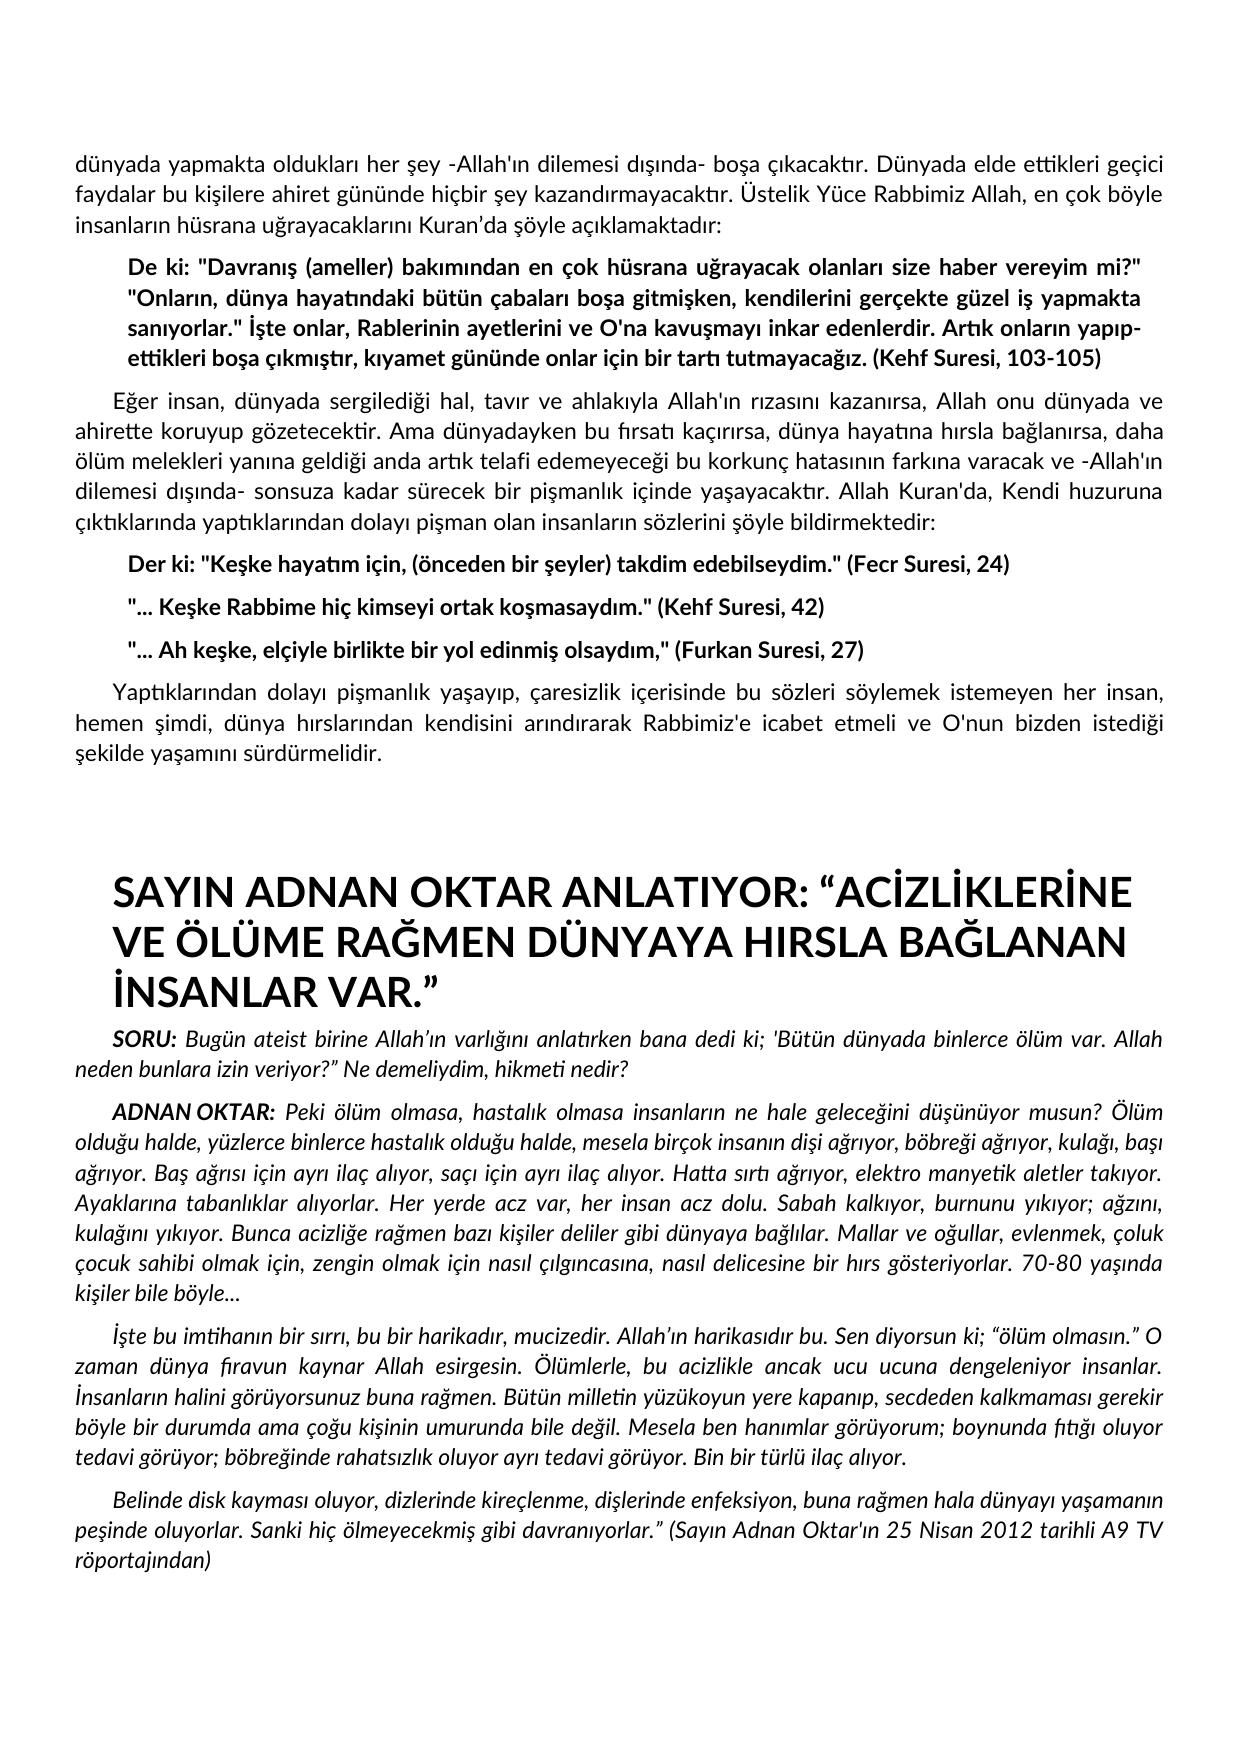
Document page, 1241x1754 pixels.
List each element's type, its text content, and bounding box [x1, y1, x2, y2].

text "... Keşke Rabbime hiç kimseyi ortak koşmasaydım." (Kehf Suresi, 42) [127, 593, 1143, 620]
text Der ki: "Keşke hayatım için, (önceden bir şeyler) takdim edebilseydim." (Fecr Suresi, 24) [127, 550, 1143, 577]
text İşte bu imtihanın bir sırrı, bu bir harikadır, mucizedir. Allah’ın harikasıdır bu. Sen diyorsun ki; “ölüm olmasın.” O zaman dünya firavun kaynar Allah esirgesin. Ölümlerle, bu acizlikle ancak ucu ucuna dengeleniyor insanlar. İnsanların halini görüyorsunuz buna rağmen. Bütün milletin yüzükoyun yere kapanıp, secdeden kalkmaması gerekir böyle bir durumda ama çoğu kişinin umurunda bile değil. Mesela ben hanımlar görüyorum; boynunda fıtığı oluyor tedavi görüyor; böbreğinde rahatsızlık oluyor ayrı tedavi görüyor. Bin bir türlü ilaç alıyor. [75, 1322, 1165, 1470]
subtitle SAYIN ADNAN OKTAR ANLATIYOR: “ACİZLİKLERİNE VE ÖLÜME RAĞMEN DÜNYAYA HIRSLA BAĞLANAN İNSANLAR VAR.” [112, 867, 1165, 1017]
text De ki: "Davranış (ameller) bakımından en çok hüsrana uğrayacak olanları size haber vereyim mi?" "Onların, dünya hayatındaki bütün çabaları boşa gitmişken, kendilerini gerçekte güzel iş yapmakta sanıyorlar." İşte onlar, Rablerinin ayetlerini ve O'na kavuşmayı inkar edenlerdir. Artık onların yapıp-ettikleri boşa çıkmıştır, kıyamet gününde onlar için bir tartı tutmayacağız. (Kehf Suresi, 103-105) [127, 253, 1143, 371]
text Eğer insan, dünyada sergilediği hal, tavır ve ahlakıyla Allah'ın rızasını kazanırsa, Allah onu dünyada ve ahirette koruyup gözetecektir. Ama dünyadayken bu fırsatı kaçırırsa, dünya hayatına hırsla bağlanırsa, daha ölüm melekleri yanına geldiği anda artık telafi edemeyeceği bu korkunç hatasının farkına varacak ve -Allah'ın dilemesi dışında- sonsuza kadar sürecek bir pişmanlık içinde yaşayacaktır. Allah Kuran'da, Kendi huzuruna çıktıklarında yaptıklarından dolayı pişman olan insanların sözlerini şöyle bildirmektedir: [75, 386, 1165, 535]
text Yaptıklarından dolayı pişmanlık yaşayıp, çaresizlik içerisinde bu sözleri söylemek istemeyen her insan, hemen şimdi, dünya hırslarından kendisini arındırarak Rabbimiz'e icabet etmeli ve O'nun bizden istediği şekilde yaşamını sürdürmelidir. [75, 678, 1165, 766]
text ADNAN OKTAR: Peki ölüm olmasa, hastalık olmasa insanların ne hale geleceğini düşünüyor musun? Ölüm olduğu halde, yüzlerce binlerce hastalık olduğu halde, mesela birçok insanın dişi ağrıyor, böbreği ağrıyor, kulağı, başı ağrıyor. Baş ağrısı için ayrı ilaç alıyor, saçı için ayrı ilaç alıyor. Hatta sırtı ağrıyor, elektro manyetik aletler takıyor. Ayaklarına tabanlıklar alıyorlar. Her yerde acz var, her insan acz dolu. Sabah kalkıyor, burnunu yıkıyor; ağzını, kulağını yıkıyor. Bunca acizliğe rağmen bazı kişiler deliler gibi dünyaya bağlılar. Mallar ve oğullar, evlenmek, çoluk çocuk sahibi olmak için, zengin olmak için nasıl çılgıncasına, nasıl delicesine bir hırs gösteriyorlar. 70-80 yaşında kişiler bile böyle... [75, 1098, 1165, 1307]
text SORU: Bugün ateist birine Allah’ın varlığını anlatırken bana dedi ki; 'Bütün dünyada binlerce ölüm var. Allah neden bunlara izin veriyor?” Ne demeliydim, hikmeti nedir? [75, 1025, 1165, 1083]
text dünyada yapmakta oldukları her şey -Allah'ın dilemesi dışında- boşa çıkacaktır. Dünyada elde ettikleri geçici faydalar bu kişilere ahiret gününde hiçbir şey kazandırmayacaktır. Üstelik Yüce Rabbimiz Allah, en çok böyle insanların hüsrana uğrayacaklarını Kuran’da şöyle açıklamaktadır: [75, 150, 1165, 238]
text Belinde disk kayması oluyor, dizlerinde kireçlenme, dişlerinde enfeksiyon, buna rağmen hala dünyayı yaşamanın peşinde oluyorlar. Sanki hiç ölmeyecekmiş gibi davranıyorlar.” (Sayın Adnan Oktar'ın 25 Nisan 2012 tarihli A9 TV röportajından) [75, 1485, 1165, 1573]
text "... Ah keşke, elçiyle birlikte bir yol edinmiş olsaydım," (Furkan Suresi, 27) [127, 635, 1143, 663]
